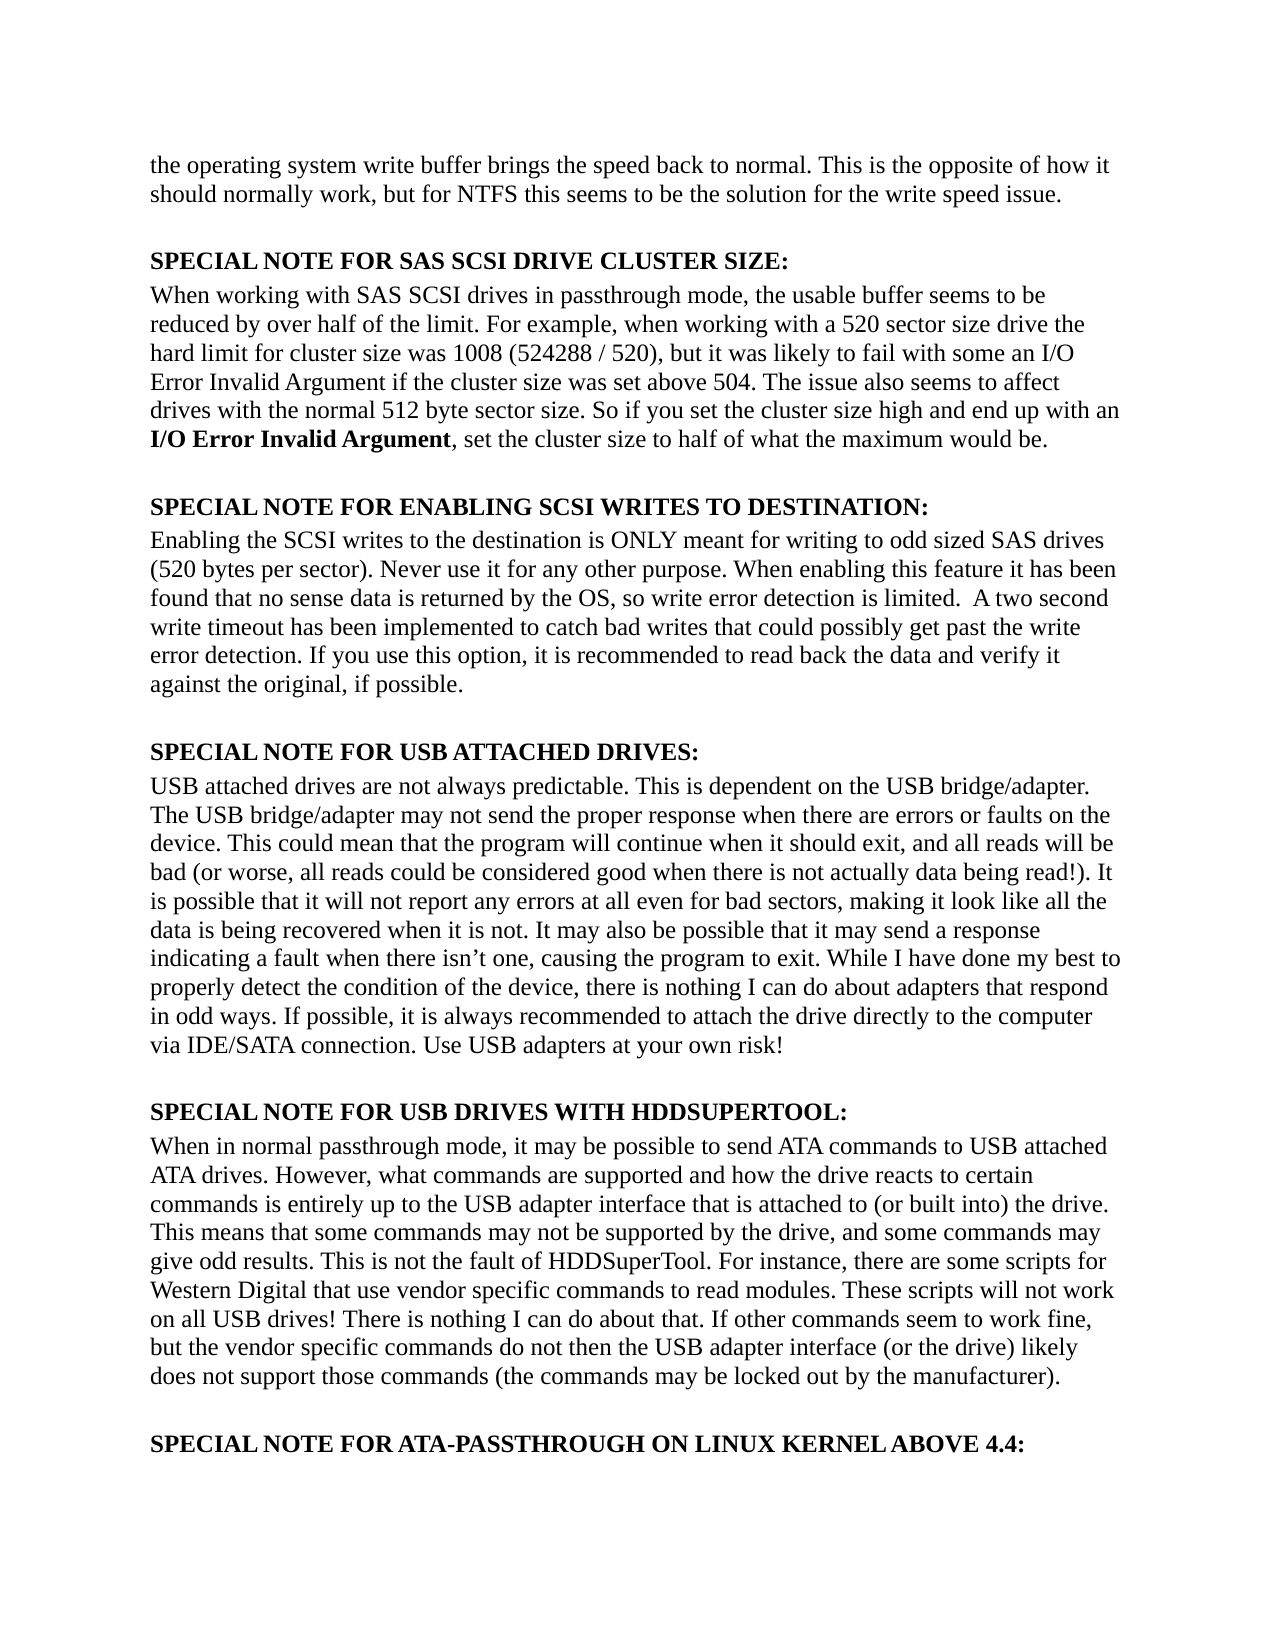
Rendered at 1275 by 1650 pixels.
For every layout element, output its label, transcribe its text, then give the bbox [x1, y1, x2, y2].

text SPECIAL NOTE FOR SAS SCSI DRIVE CLUSTER SIZE: [150, 246, 1125, 275]
text Enabling the SCSI writes to the destination is ONLY meant for writing to odd sized SAS drives (520 bytes per sector). Never use it for any other purpose. When enabling this feature it has been found that no sense data is returned by the OS, so write error detection is limited. A two second write timeout has been implemented to catch bad writes that could possibly get past the write error detection. If you use this option, it is recommended to read back the data and verify it against the original, if possible. [150, 526, 1125, 698]
text SPECIAL NOTE FOR ATA-PASSTHROUGH ON LINUX KERNEL ABOVE 4.4: [150, 1429, 1125, 1458]
text the operating system write buffer brings the speed back to normal. This is the opposite of how it should normally work, but for NTFS this seems to be the solution for the write speed issue. [150, 150, 1125, 207]
text SPECIAL NOTE FOR USB DRIVES WITH HDDSUPERTOOL: [150, 1097, 1125, 1126]
text When working with SAS SCSI drives in passthrough mode, the usable buffer seems to be reduced by over half of the limit. For example, when working with a 520 sector size drive the hard limit for cluster size was 1008 (524288 / 520), but it was likely to fail with some an I/O Error Invalid Argument if the cluster size was set above 504. The issue also seems to affect drives with the normal 512 byte sector size. So if you set the cluster size high and end up with an I/O Error Invalid Argument, set the cluster size to half of what the maximum would be. [150, 280, 1125, 453]
text USB attached drives are not always predictable. This is dependent on the USB bridge/adapter. The USB bridge/adapter may not send the proper response when there are errors or faults on the device. This could mean that the program will continue when it should exit, and all reads will be bad (or worse, all reads could be considered good when there is not actually data being read!). It is possible that it will not report any errors at all even for bad sectors, making it look like all the data is being recovered when it is not. It may also be possible that it may send a response indicating a fault when there isn’t one, causing the program to exit. While I have done my best to properly detect the condition of the device, there is nothing I can do about adapters that respond in odd ways. If possible, it is always recommended to attach the drive directly to the computer via IDE/SATA connection. Use USB adapters at your own risk! [150, 771, 1125, 1058]
text SPECIAL NOTE FOR USB ATTACHED DRIVES: [150, 737, 1125, 766]
text SPECIAL NOTE FOR ENABLING SCSI WRITES TO DESTINATION: [150, 492, 1125, 521]
text When in normal passthrough mode, it may be possible to send ATA commands to USB attached ATA drives. However, what commands are supported and how the drive reacts to certain commands is entirely up to the USB adapter interface that is attached to (or built into) the drive. This means that some commands may not be supported by the drive, and some commands may give odd results. This is not the fault of HDDSuperTool. For instance, there are some scripts for Western Digital that use vendor specific commands to read modules. These scripts will not work on all USB drives! There is nothing I can do about that. If other commands seem to work fine, but the vendor specific commands do not then the USB adapter interface (or the drive) likely does not support those commands (the commands may be locked out by the manufacturer). [150, 1131, 1125, 1390]
